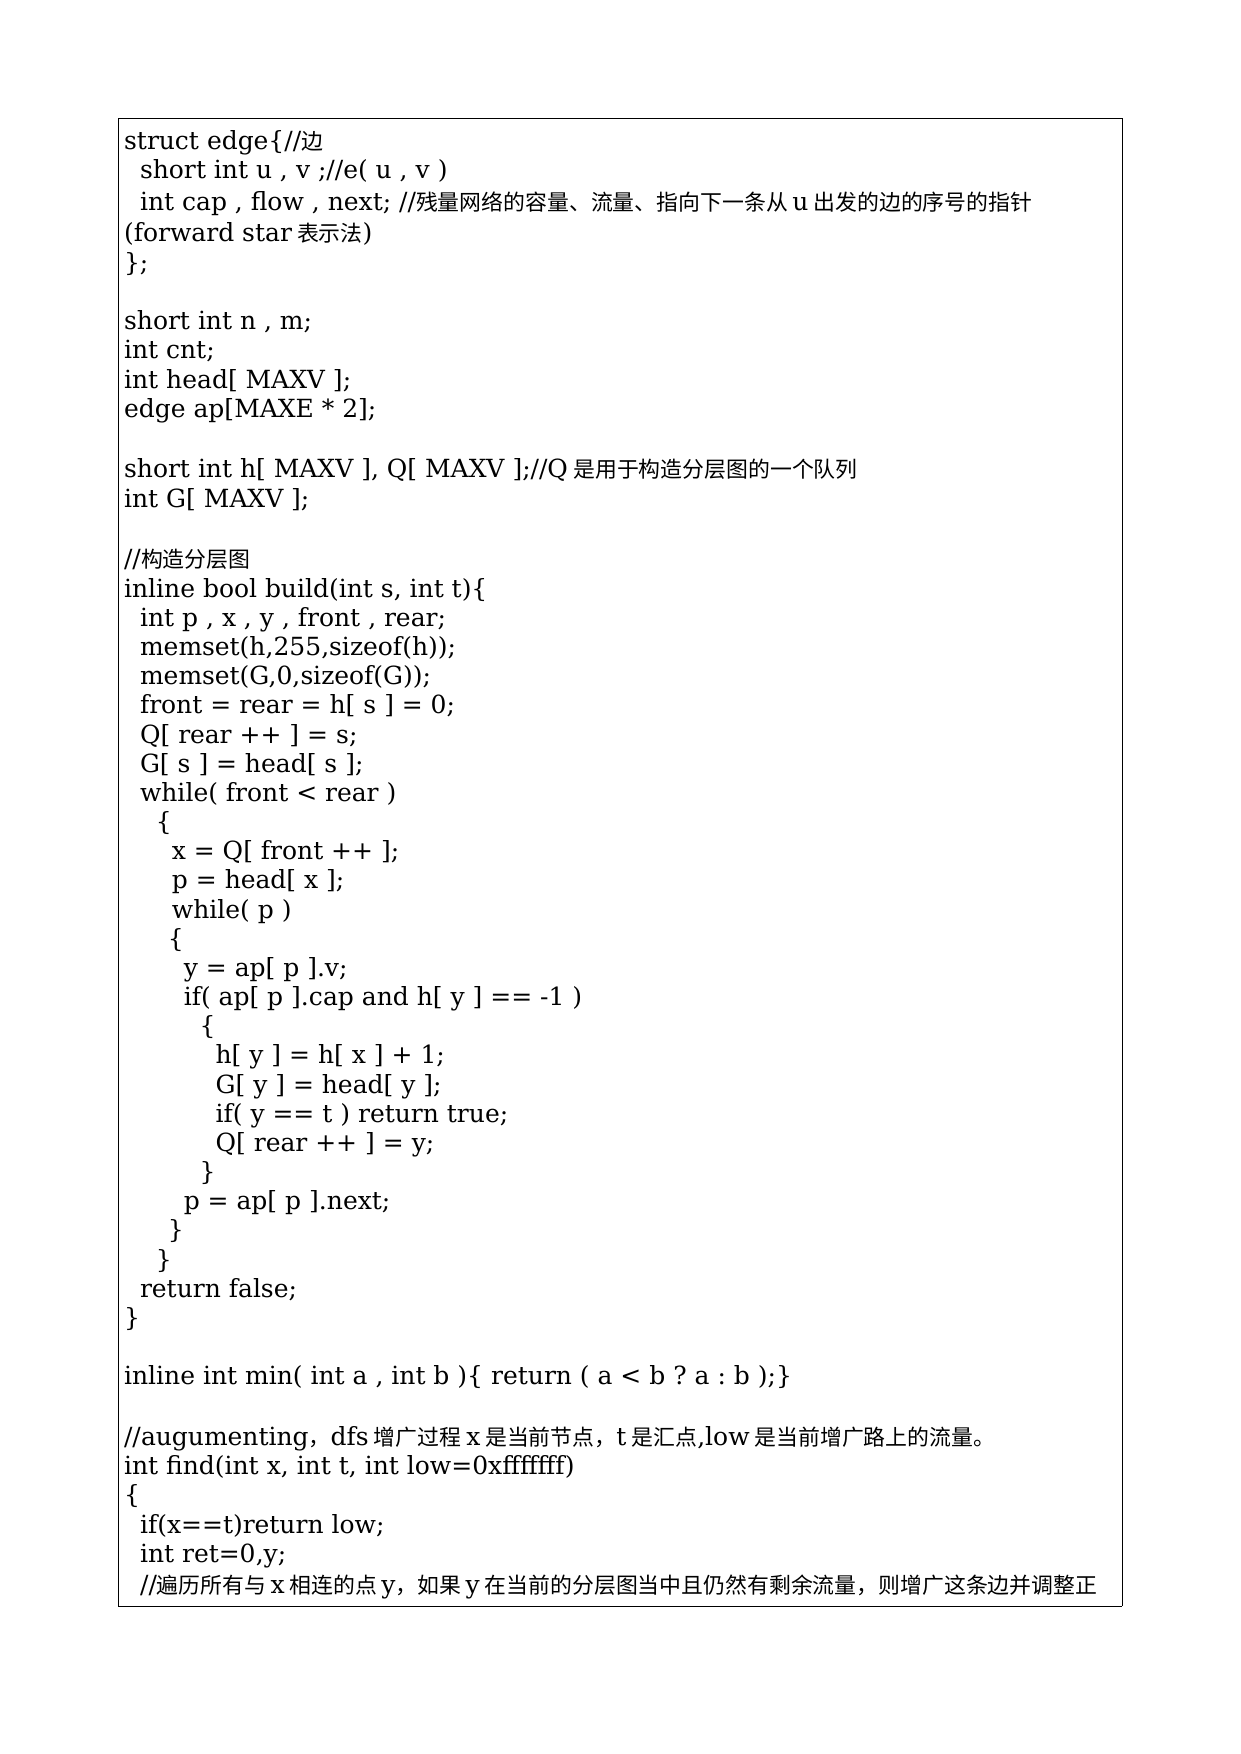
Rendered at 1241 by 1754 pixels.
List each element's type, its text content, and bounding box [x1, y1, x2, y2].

table_header struct edge{//边 short int u , v ;//e( u , v ) int cap , flow , next; //残量网络的容量、流量、指向下一条从u出发的边的序号的指针(forward star表示法) }; short int n , m; int cnt; int head[ MAXV ]; edge ap[MAXE * 2]; short int h[ MAXV ], Q[ MAXV ];//Q是用于构造分层图的一个队列 int G[ MAXV ]; //构造分层图 inline bool build(int s, int t){ int p , x , y , front , rear; memset(h,255,sizeof(h)); memset(G,0,sizeof(G)); front = rear = h[ s ] = 0; Q[ rear ++ ] = s; G[ s ] = head[ s ]; while( front < rear ) { x = Q[ front ++ ]; p = head[ x ]; while( p ) { y = ap[ p ].v; if( ap[ p ].cap and h[ y ] == -1 ) { h[ y ] = h[ x ] + 1; G[ y ] = head[ y ]; if( y == t ) return true; Q[ rear ++ ] = y; } p = ap[ p ].next; } } return false; } inline int min( int a , int b ){ return ( a < b ? a : b );} //augumenting，dfs增广过程 x是当前节点，t是汇点,low是当前增广路上的流量。 int find(int x, int t, int low=0xfffffff) { if(x==t)return low; int ret=0,y; //遍历所有与x相连的点y，如果y在当前的分层图当中且仍然有剩余流量，则增广这条边并调整正 [119, 119, 1122, 1606]
